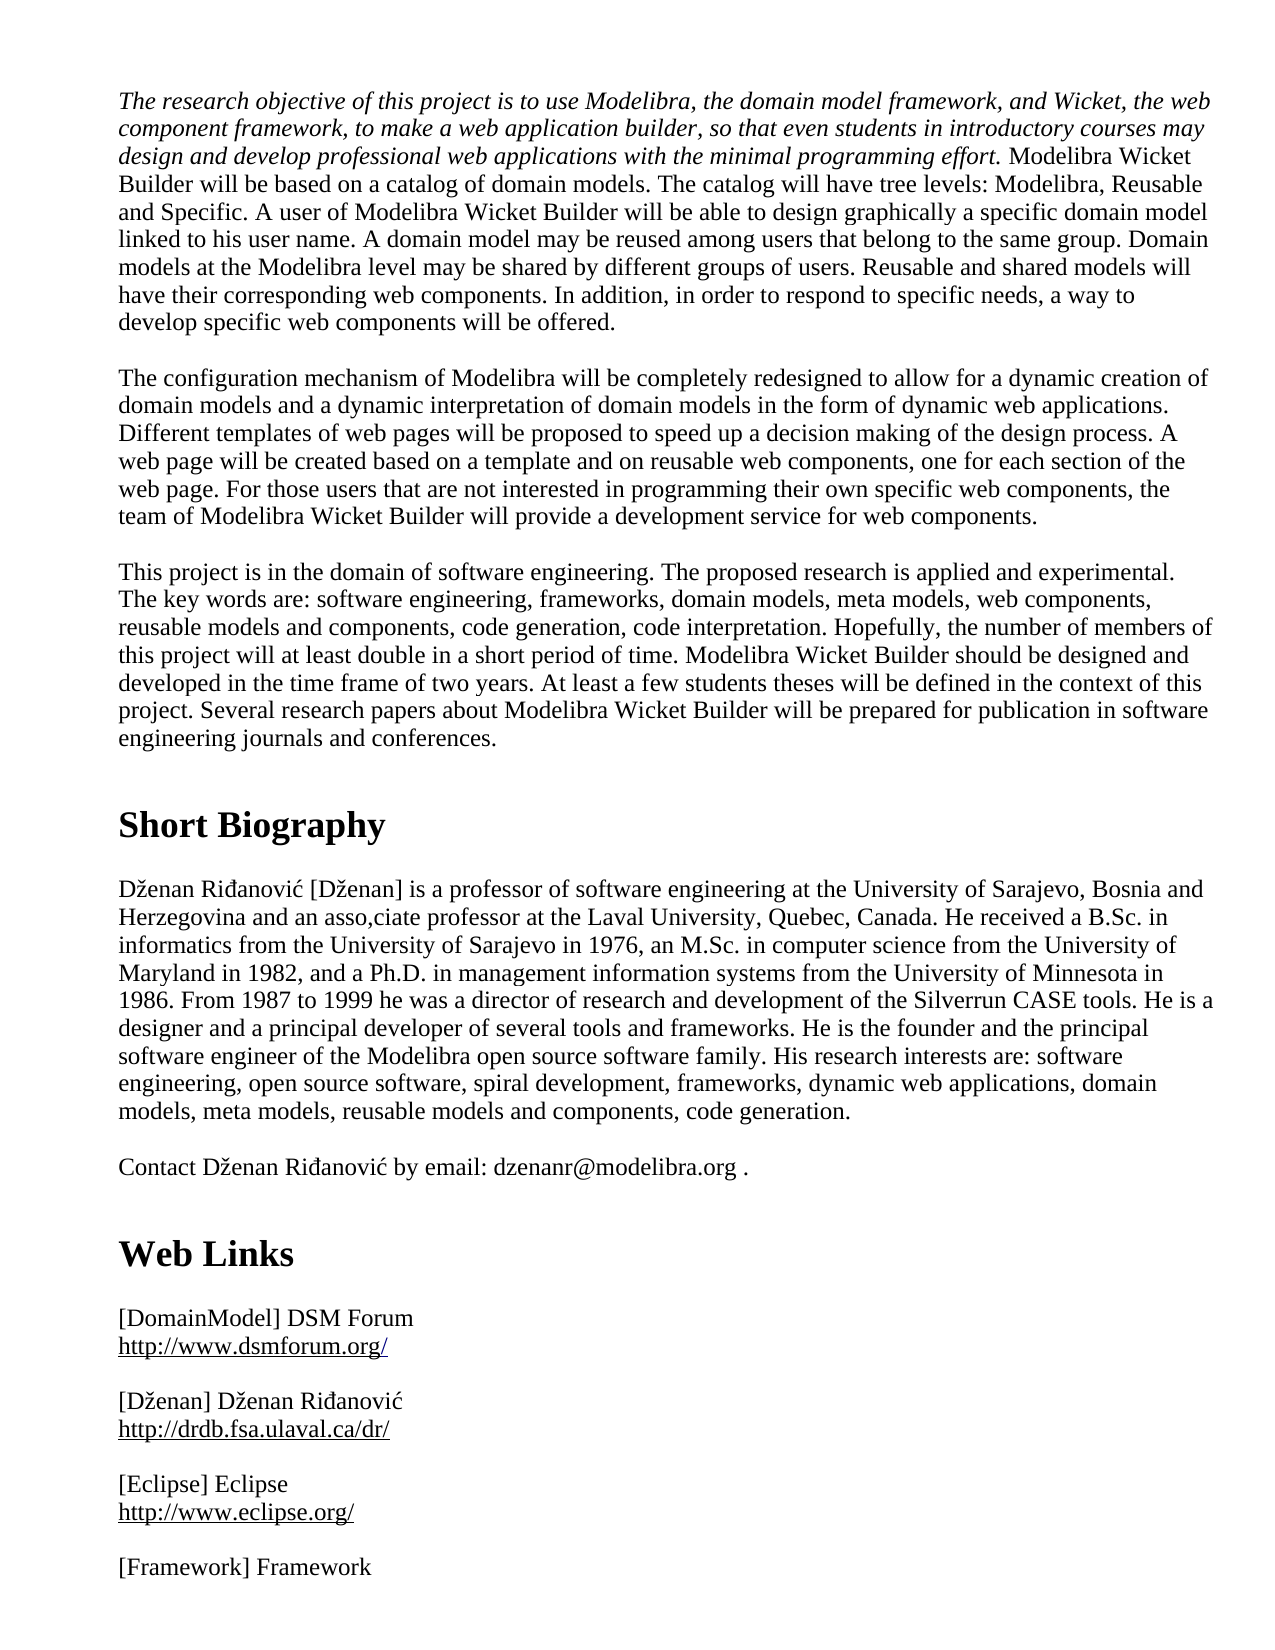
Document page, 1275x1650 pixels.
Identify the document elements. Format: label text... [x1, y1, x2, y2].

text Dženan Riđanović [Dženan] is a professor of software engineering at the University of Sarajevo, Bosnia and Herzegovina and an asso,ciate professor at the Laval University, Quebec, Canada. He received a B.Sc. in informatics from the University of Sarajevo in 1976, an M.Sc. in computer science from the University of Maryland in 1982, and a Ph.D. in management information systems from the University of Minnesota in 1986. From 1987 to 1999 he was a director of research and development of the Silverrun CASE tools. He is a designer and a principal developer of several tools and frameworks. He is the founder and the principal software engineer of the Modelibra open source software family. His research interests are: software engineering, open source software, spiral development, frameworks, dynamic web applications, domain models, meta models, reusable models and components, code generation. [118, 876, 1216, 1125]
text Contact Dženan Riđanović by email: dzenanr@modelibra.org . [118, 1153, 1216, 1180]
text [Eclipse] Eclipse [118, 1470, 1216, 1498]
subtitle Short Biography [118, 804, 1216, 846]
text The configuration mechanism of Modelibra will be completely redesigned to allow for a dynamic creation of domain models and a dynamic interpretation of domain models in the form of dynamic web applications. Different templates of web pages will be proposed to speed up a decision making of the design process. A web page will be created based on a template and on reusable web components, one for each section of the web page. For those users that are not interested in programming their own specific web components, the team of Modelibra Wicket Builder will provide a development service for web components. [118, 364, 1216, 530]
text [DomainModel] DSM Forum [118, 1304, 1216, 1332]
text This project is in the domain of software engineering. The proposed research is applied and experimental. The key words are: software engineering, frameworks, domain models, meta models, web components, reusable models and components, code generation, code interpretation. Hopefully, the number of members of this project will at least double in a short period of time. Modelibra Wicket Builder should be designed and developed in the time frame of two years. At least a few students theses will be defined in the context of this project. Several research papers about Modelibra Wicket Builder will be prepared for publication in software engineering journals and conferences. [118, 558, 1216, 752]
text [Framework] Framework [118, 1553, 1216, 1581]
text http://drdb.fsa.ulaval.ca/dr/ [118, 1415, 1216, 1443]
text http://www.eclipse.org/ [118, 1498, 1216, 1526]
text The research objective of this project is to use Modelibra, the domain model framework, and Wicket, the web component framework, to make a web application builder, so that even students in introductory courses may design and develop professional web applications with the minimal programming effort. Modelibra Wicket Builder will be based on a catalog of domain models. The catalog will have tree levels: Modelibra, Reusable and Specific. A user of Modelibra Wicket Builder will be able to design graphically a specific domain model linked to his user name. A domain model may be reused among users that belong to the same group. Domain models at the Modelibra level may be shared by different groups of users. Reusable and shared models will have their corresponding web components. In addition, in order to respond to specific needs, a way to develop specific web components will be offered. [118, 87, 1216, 336]
subtitle Web Links [118, 1233, 1216, 1274]
text http://www.dsmforum.org/ [118, 1332, 1216, 1359]
text [Dženan] Dženan Riđanović [118, 1387, 1216, 1415]
